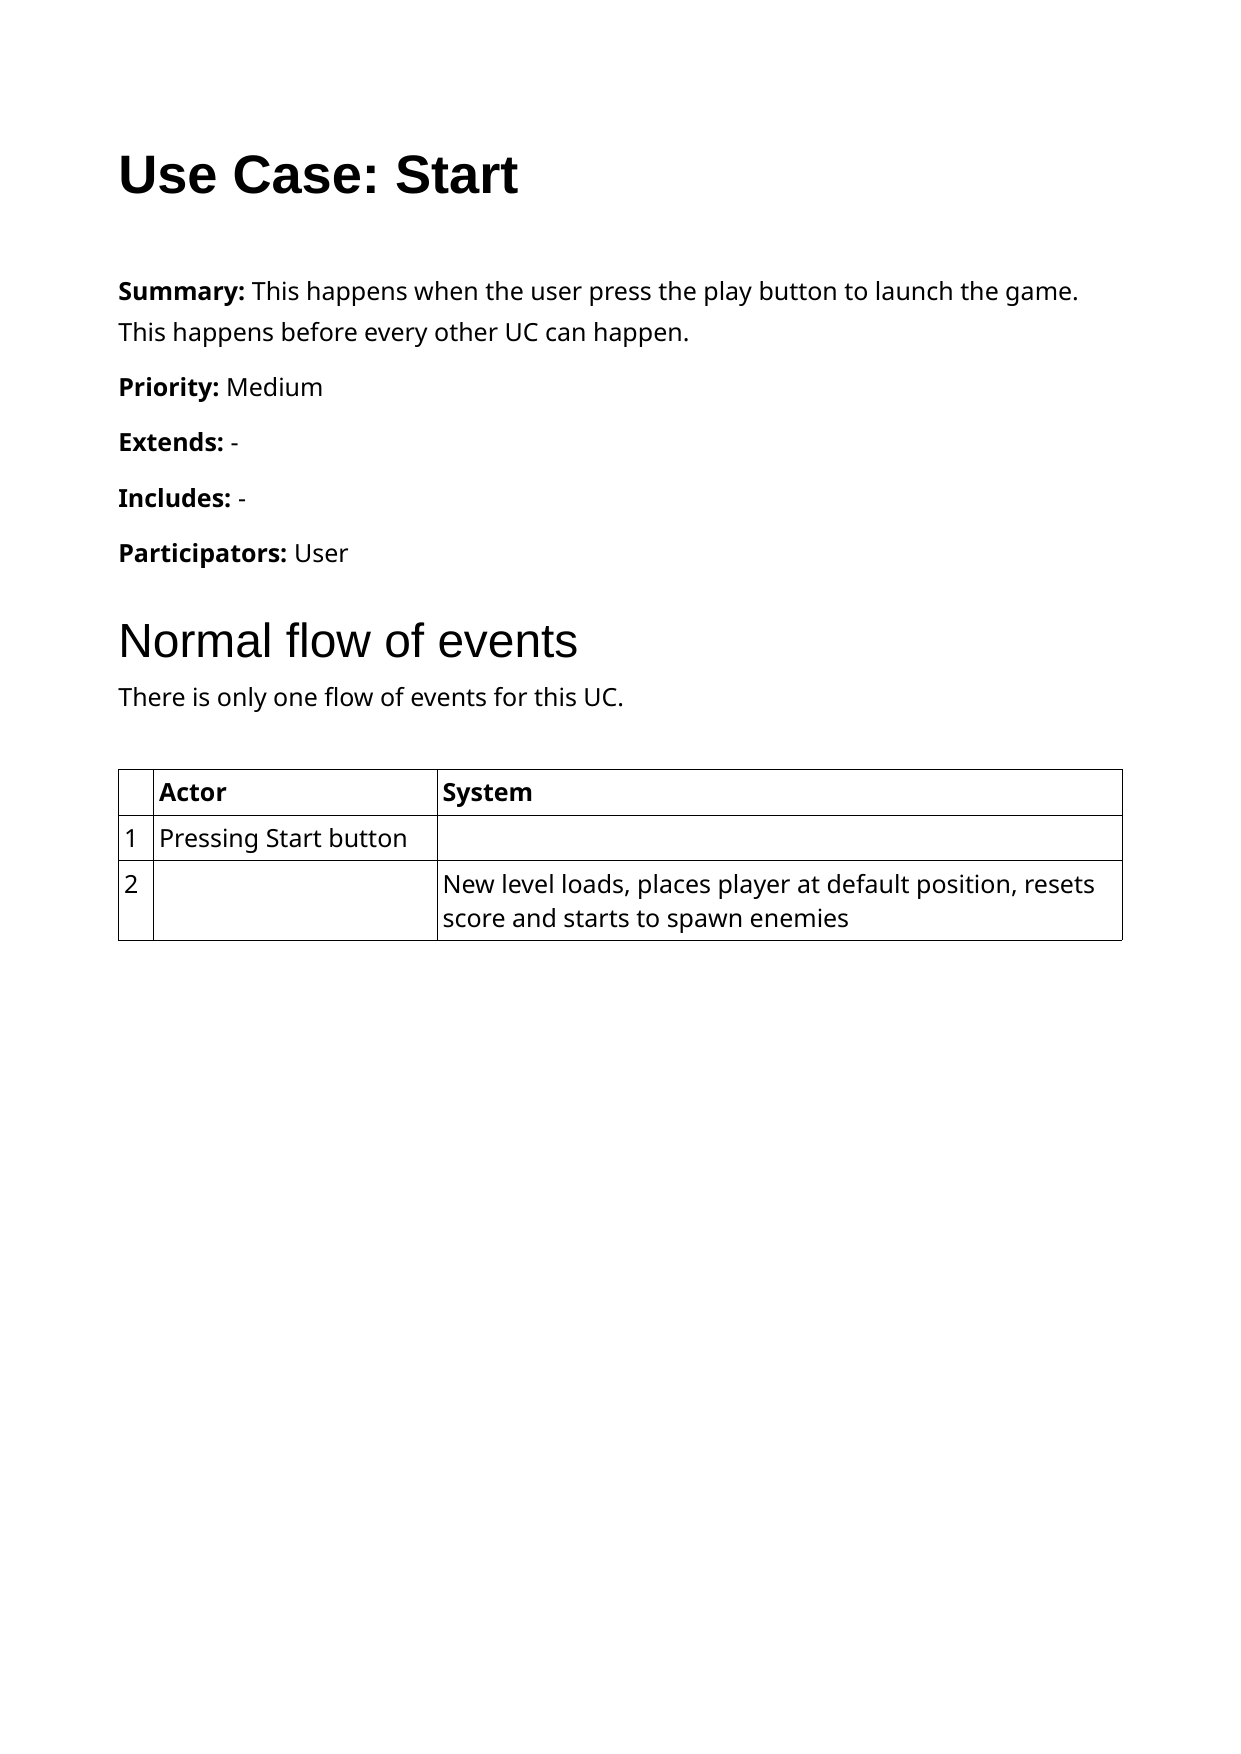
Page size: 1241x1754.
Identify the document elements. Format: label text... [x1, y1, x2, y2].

text Extends: - [118, 425, 1122, 459]
table_cell 1 [119, 816, 153, 860]
text There is only one flow of events for this UC. [118, 680, 1122, 714]
table_header [119, 770, 153, 815]
text Priority: Medium [118, 369, 1122, 404]
table_cell New level loads, places player at default position, resets score and starts to spawn enemies [438, 861, 1122, 940]
table_cell 2 [119, 861, 153, 940]
table_cell [438, 816, 1122, 860]
text Summary: This happens when the user press the play button to launch the game. This happens before every other UC can happen. [118, 273, 1122, 348]
table_cell [154, 861, 437, 940]
table_header Actor [154, 770, 437, 815]
table_header System [438, 770, 1122, 815]
subtitle Use Case: Start [118, 143, 1122, 205]
text Includes: - [118, 480, 1122, 514]
text Participators: User [118, 536, 1122, 570]
subtitle Normal flow of events [118, 612, 1122, 667]
table_cell Pressing Start button [154, 816, 437, 860]
